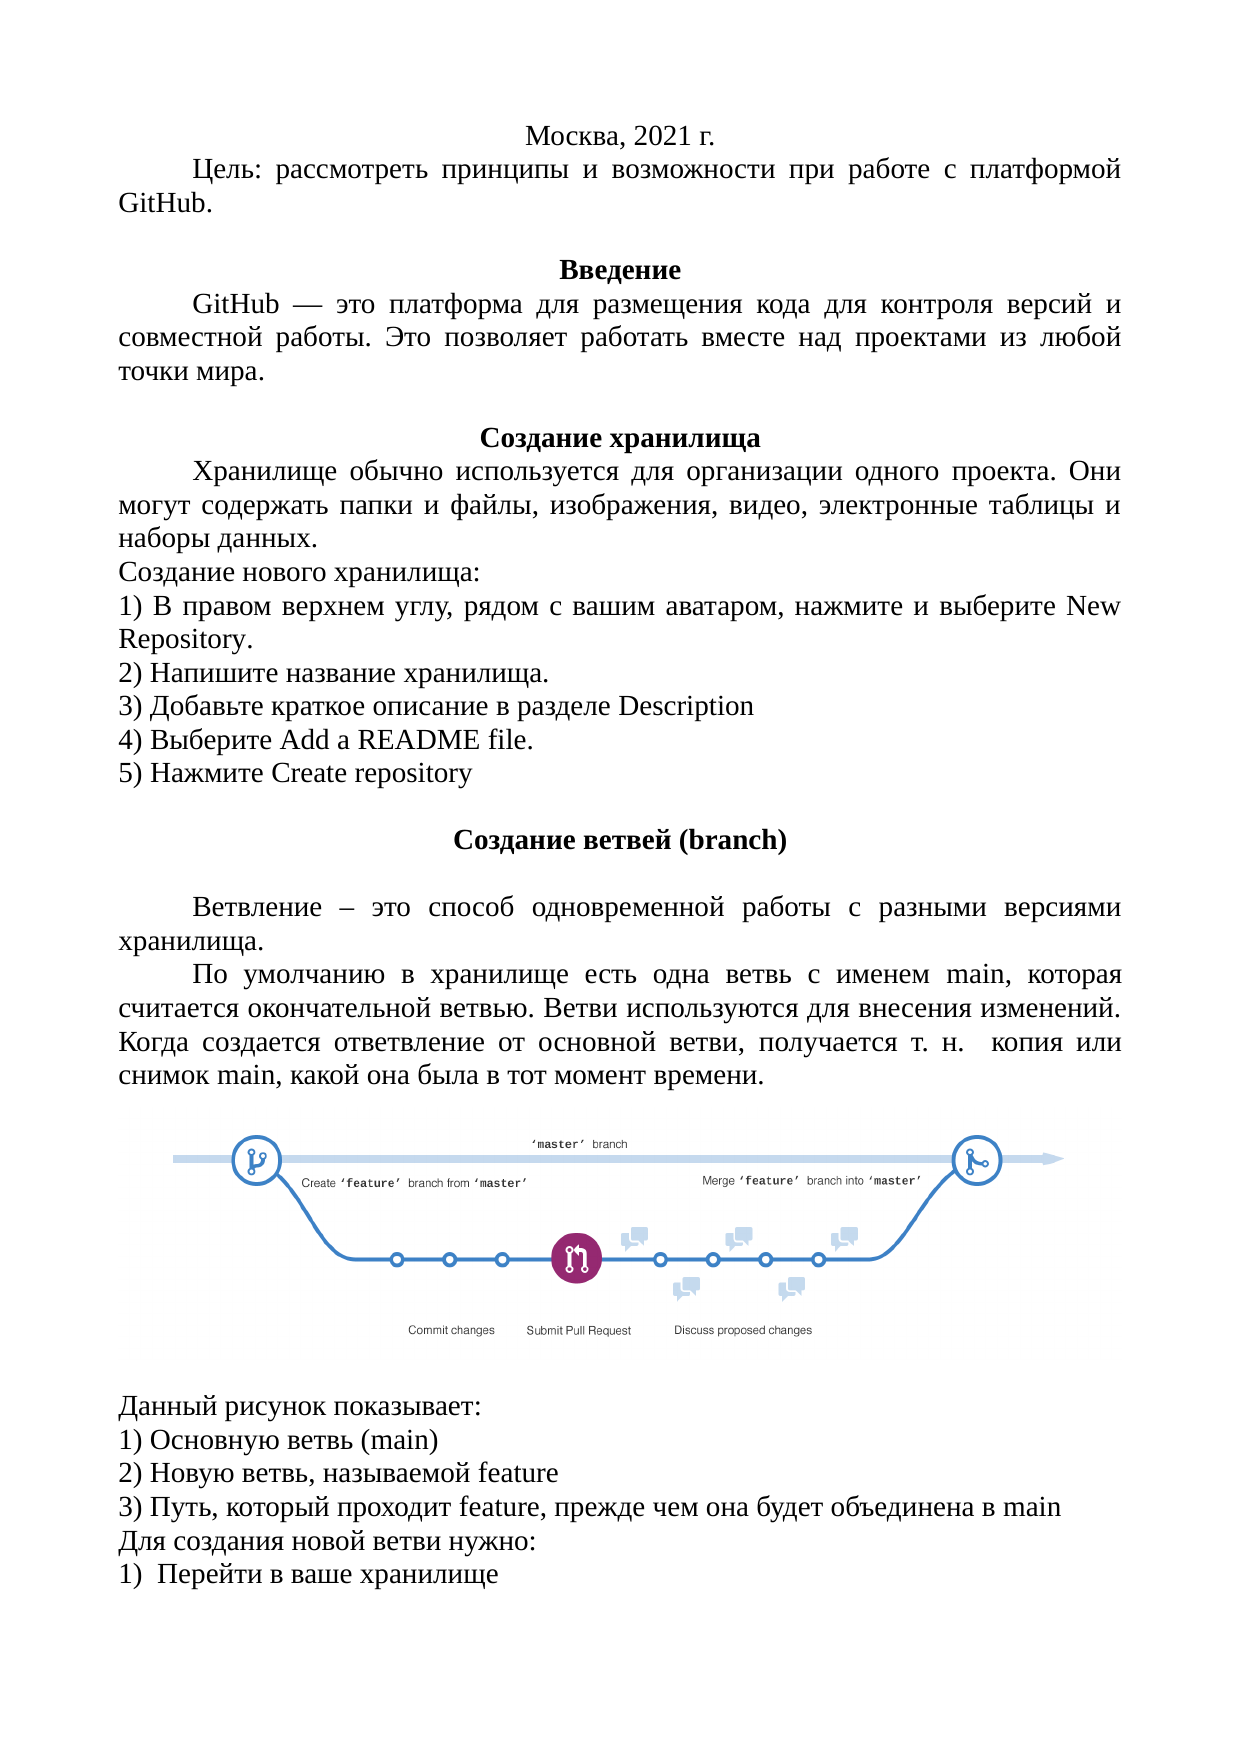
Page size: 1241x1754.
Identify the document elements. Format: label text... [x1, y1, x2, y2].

text 1) В правом верхнем углу, рядом с вашим аватаром, нажмите и выберите New Repository. [118, 588, 1122, 655]
text 1) Основную ветвь (main) [118, 1422, 1122, 1456]
text Создание нового хранилища: [118, 554, 1122, 588]
text Ветвление – это способ одновременной работы с разными версиями хранилища. [118, 889, 1122, 957]
text Цель: рассмотреть принципы и возможности при работе с платформой GitHub. [118, 152, 1122, 219]
text Данный рисунок показывает: [118, 1388, 1122, 1422]
text Введение [118, 252, 1122, 286]
text По умолчанию в хранилище есть одна ветвь с именем main, которая считается окончательной ветвью. Ветви используются для внесения изменений. Когда создается ответвление от основной ветви, получается т. н. копия или снимок main, какой она была в тот момент времени. [118, 957, 1122, 1091]
text 1) Перейти в ваше хранилище [118, 1556, 1122, 1590]
text 3) Добавьте краткое описание в разделе Description [118, 688, 1122, 722]
text GitHub — это платформа для размещения кода для контроля версий и совместной работы. Это позволяет работать вместе над проектами из любой точки мира. [118, 286, 1122, 386]
text 5) Нажмите Create repository [118, 755, 1122, 789]
text Создание хранилища [118, 420, 1122, 453]
text Москва, 2021 г. [118, 118, 1122, 152]
text Создание ветвей (branch) [118, 822, 1122, 856]
text 4) Выберите Add a README file. [118, 722, 1122, 755]
text Хранилище обычно используется для организации одного проекта. Они могут содержать папки и файлы, изображения, видео, электронные таблицы и наборы данных. [118, 453, 1122, 554]
text 2) Напишите название хранилища. [118, 655, 1122, 688]
text 3) Путь, который проходит feature, прежде чем она будет объединена в main [118, 1489, 1122, 1523]
text Для создания новой ветви нужно: [118, 1523, 1122, 1556]
text 2) Новую ветвь, называемой feature [118, 1456, 1122, 1489]
